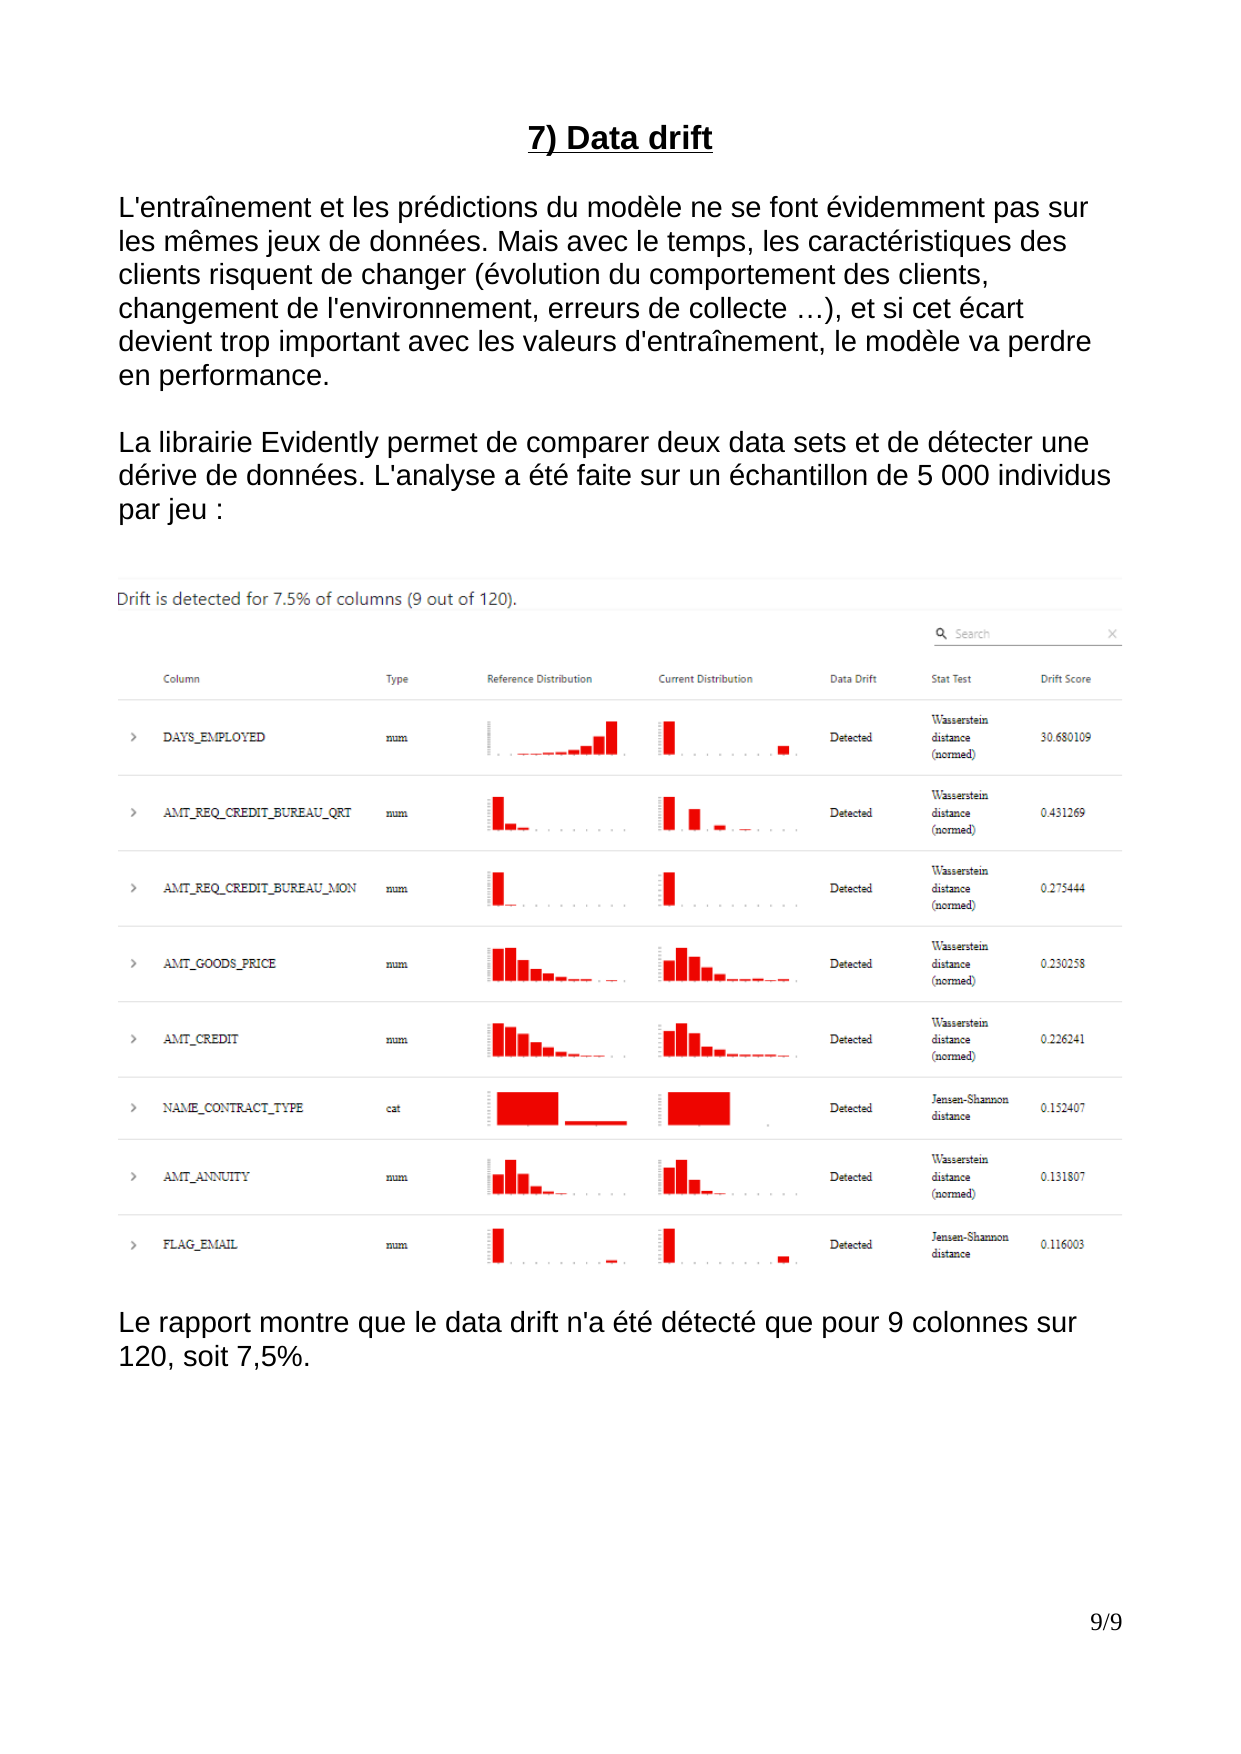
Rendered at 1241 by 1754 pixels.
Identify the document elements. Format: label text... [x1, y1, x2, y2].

text L'entraînement et les prédictions du modèle ne se font évidemment pas sur les mêmes jeux de données. Mais avec le temps, les caractéristiques des clients risquent de changer (évolution du comportement des clients, changement de l'environnement, erreurs de collecte …), et si cet écart devient trop important avec les valeurs d'entraînement, le modèle va perdre en performance. [118, 190, 1122, 391]
text 7) Data drift [118, 118, 1122, 157]
text Le rapport montre que le data drift n'a été détecté que pour 9 colonnes sur 120, soit 7,5%. [118, 1305, 1122, 1372]
text La librairie Evidently permet de comparer deux data sets et de détecter une dérive de données. L'analyse a été faite sur un échantillon de 5 000 individus par jeu : [118, 425, 1122, 526]
picture [118, 576, 1123, 1272]
